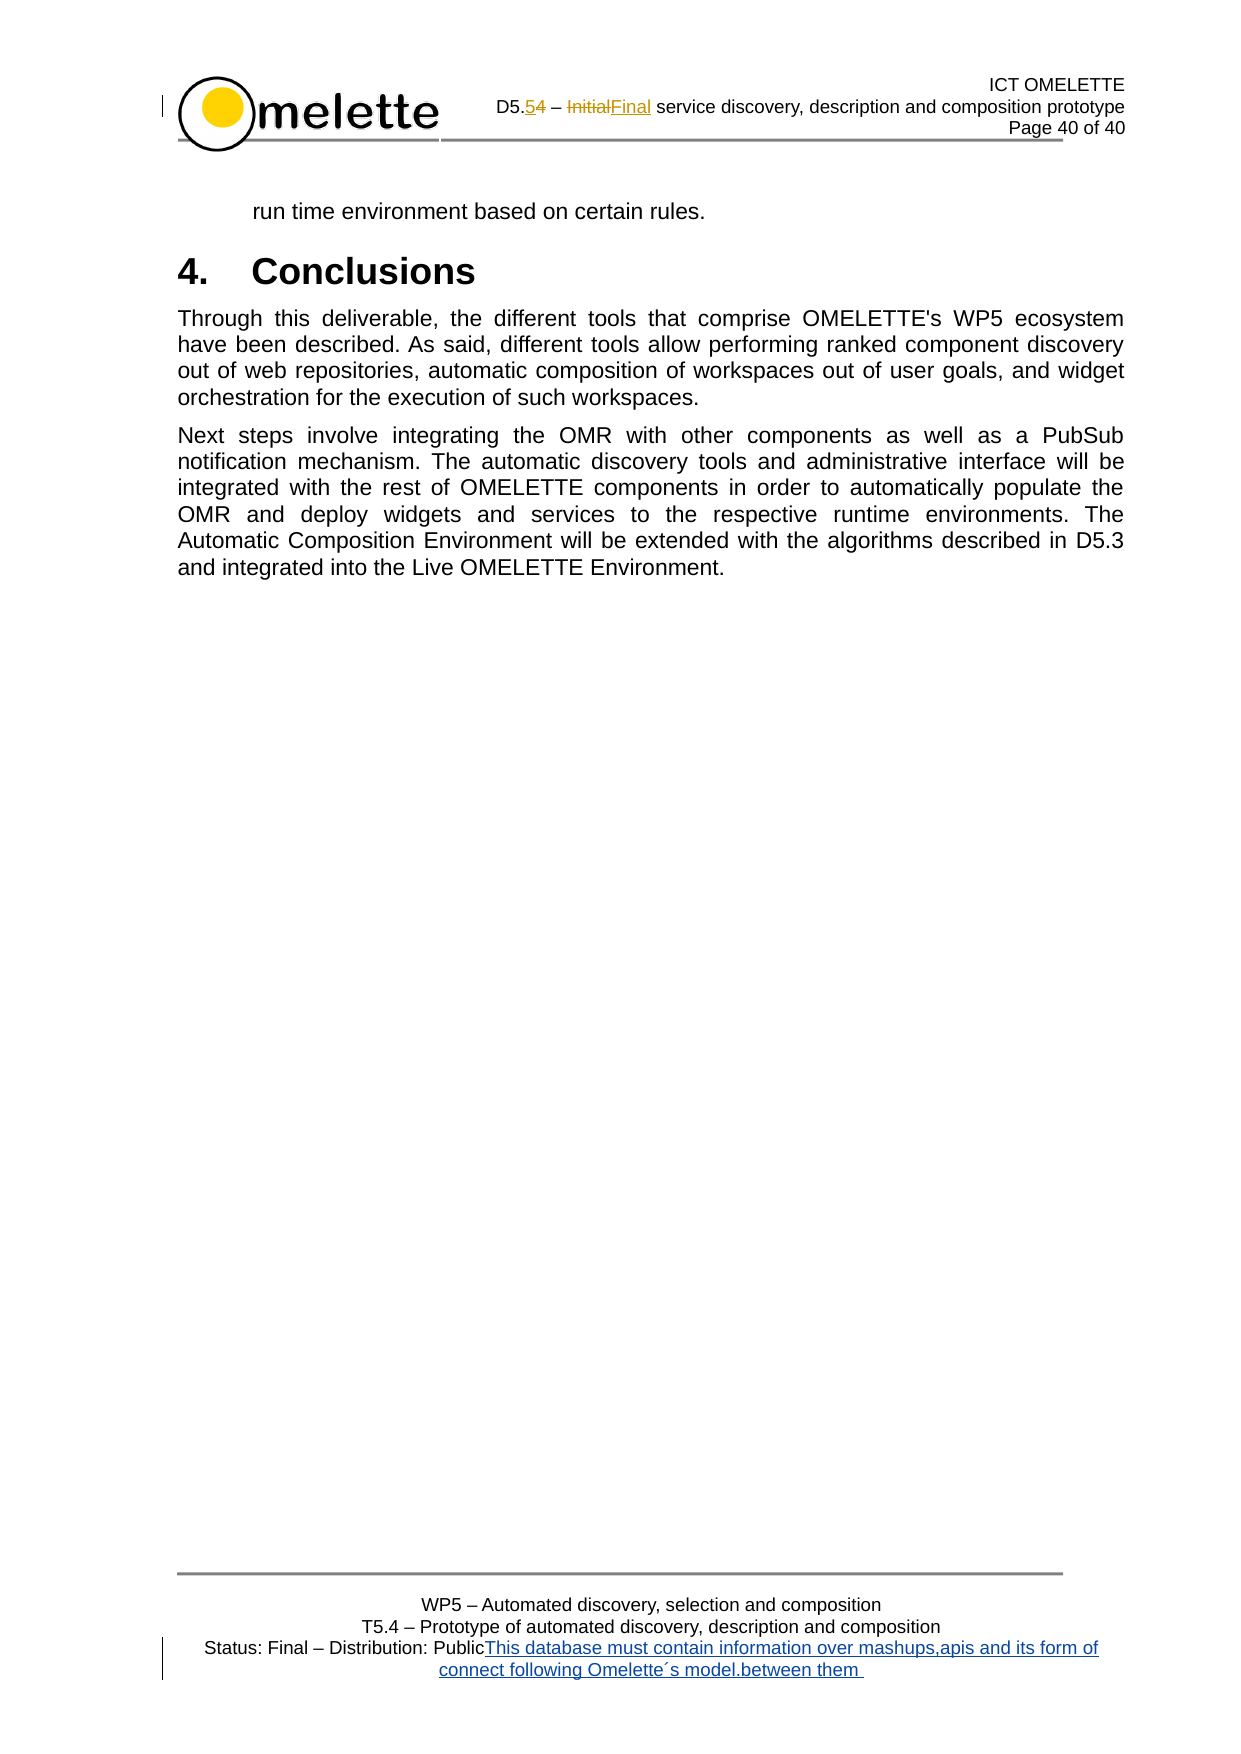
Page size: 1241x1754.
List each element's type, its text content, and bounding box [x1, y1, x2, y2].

subtitle Conclusions [177, 249, 1125, 293]
list run time environment based on certain rules. [215, 198, 1125, 224]
picture [178, 76, 439, 152]
text Next steps involve integrating the OMR with other components as well as a PubSub notification mechanism. The automatic discovery tools and administrative interface will be integrated with the rest of OMELETTE components in order to automatically populate the OMR and deploy widgets and services to the respective runtime environments. The Automatic Composition Environment will be extended with the algorithms described in D5.3 and integrated into the Live OMELETTE Environment. [177, 422, 1125, 580]
text Through this deliverable, the different tools that comprise OMELETTE's WP5 ecosystem have been described. As said, different tools allow performing ranked component discovery out of web repositories, automatic composition of workspaces out of user goals, and widget orchestration for the execution of such workspaces. [177, 304, 1125, 410]
